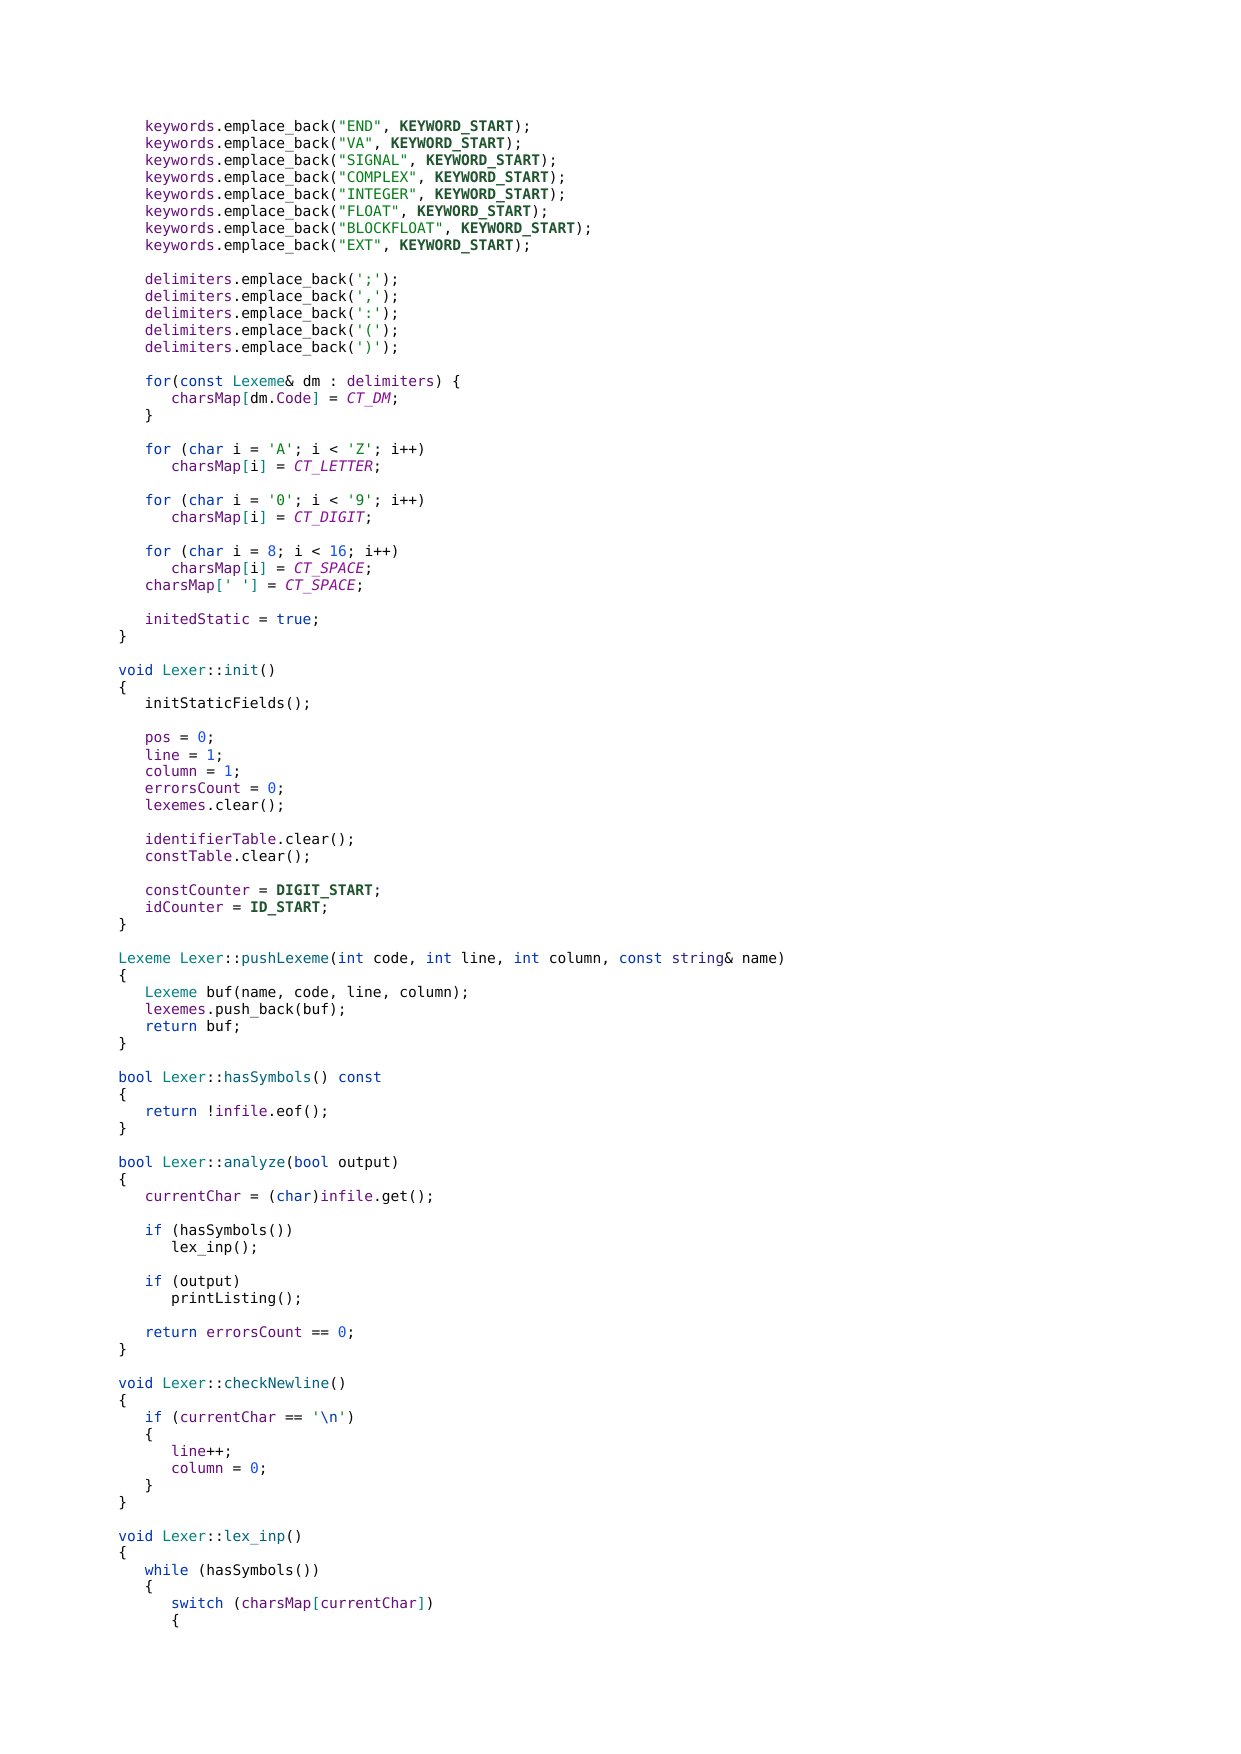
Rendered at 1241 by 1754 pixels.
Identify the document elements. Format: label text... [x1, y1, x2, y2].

text keywords.emplace_back("END", KEYWORD_START); keywords.emplace_back("VA", KEYWORD_START); keywords.emplace_back("SIGNAL", KEYWORD_START); keywords.emplace_back("COMPLEX", KEYWORD_START); keywords.emplace_back("INTEGER", KEYWORD_START); keywords.emplace_back("FLOAT", KEYWORD_START); keywords.emplace_back("BLOCKFLOAT", KEYWORD_START); keywords.emplace_back("EXT", KEYWORD_START); delimiters.emplace_back(';'); delimiters.emplace_back(','); delimiters.emplace_back(':'); delimiters.emplace_back('('); delimiters.emplace_back(')'); for(const Lexeme& dm : delimiters) { charsMap[dm.Code] = CT_DM; } for (char i = 'A'; i < 'Z'; i++) charsMap[i] = CT_LETTER; for (char i = '0'; i < '9'; i++) charsMap[i] = CT_DIGIT; for (char i = 8; i < 16; i++) charsMap[i] = CT_SPACE; charsMap[' '] = CT_SPACE; initedStatic = true; } void Lexer::init() { initStaticFields(); pos = 0; line = 1; column = 1; errorsCount = 0; lexemes.clear(); identifierTable.clear(); constTable.clear(); constCounter = DIGIT_START; idCounter = ID_START; } Lexeme Lexer::pushLexeme(int code, int line, int column, const string& name) { Lexeme buf(name, code, line, column); lexemes.push_back(buf); return buf; } bool Lexer::hasSymbols() const { return !infile.eof(); } bool Lexer::analyze(bool output) { currentChar = (char)infile.get(); if (hasSymbols()) lex_inp(); if (output) printListing(); return errorsCount == 0; } void Lexer::checkNewline() { if (currentChar == '\n') { line++; column = 0; } } void Lexer::lex_inp() { while (hasSymbols()) { switch (charsMap[currentChar]) { [118, 118, 1122, 1629]
